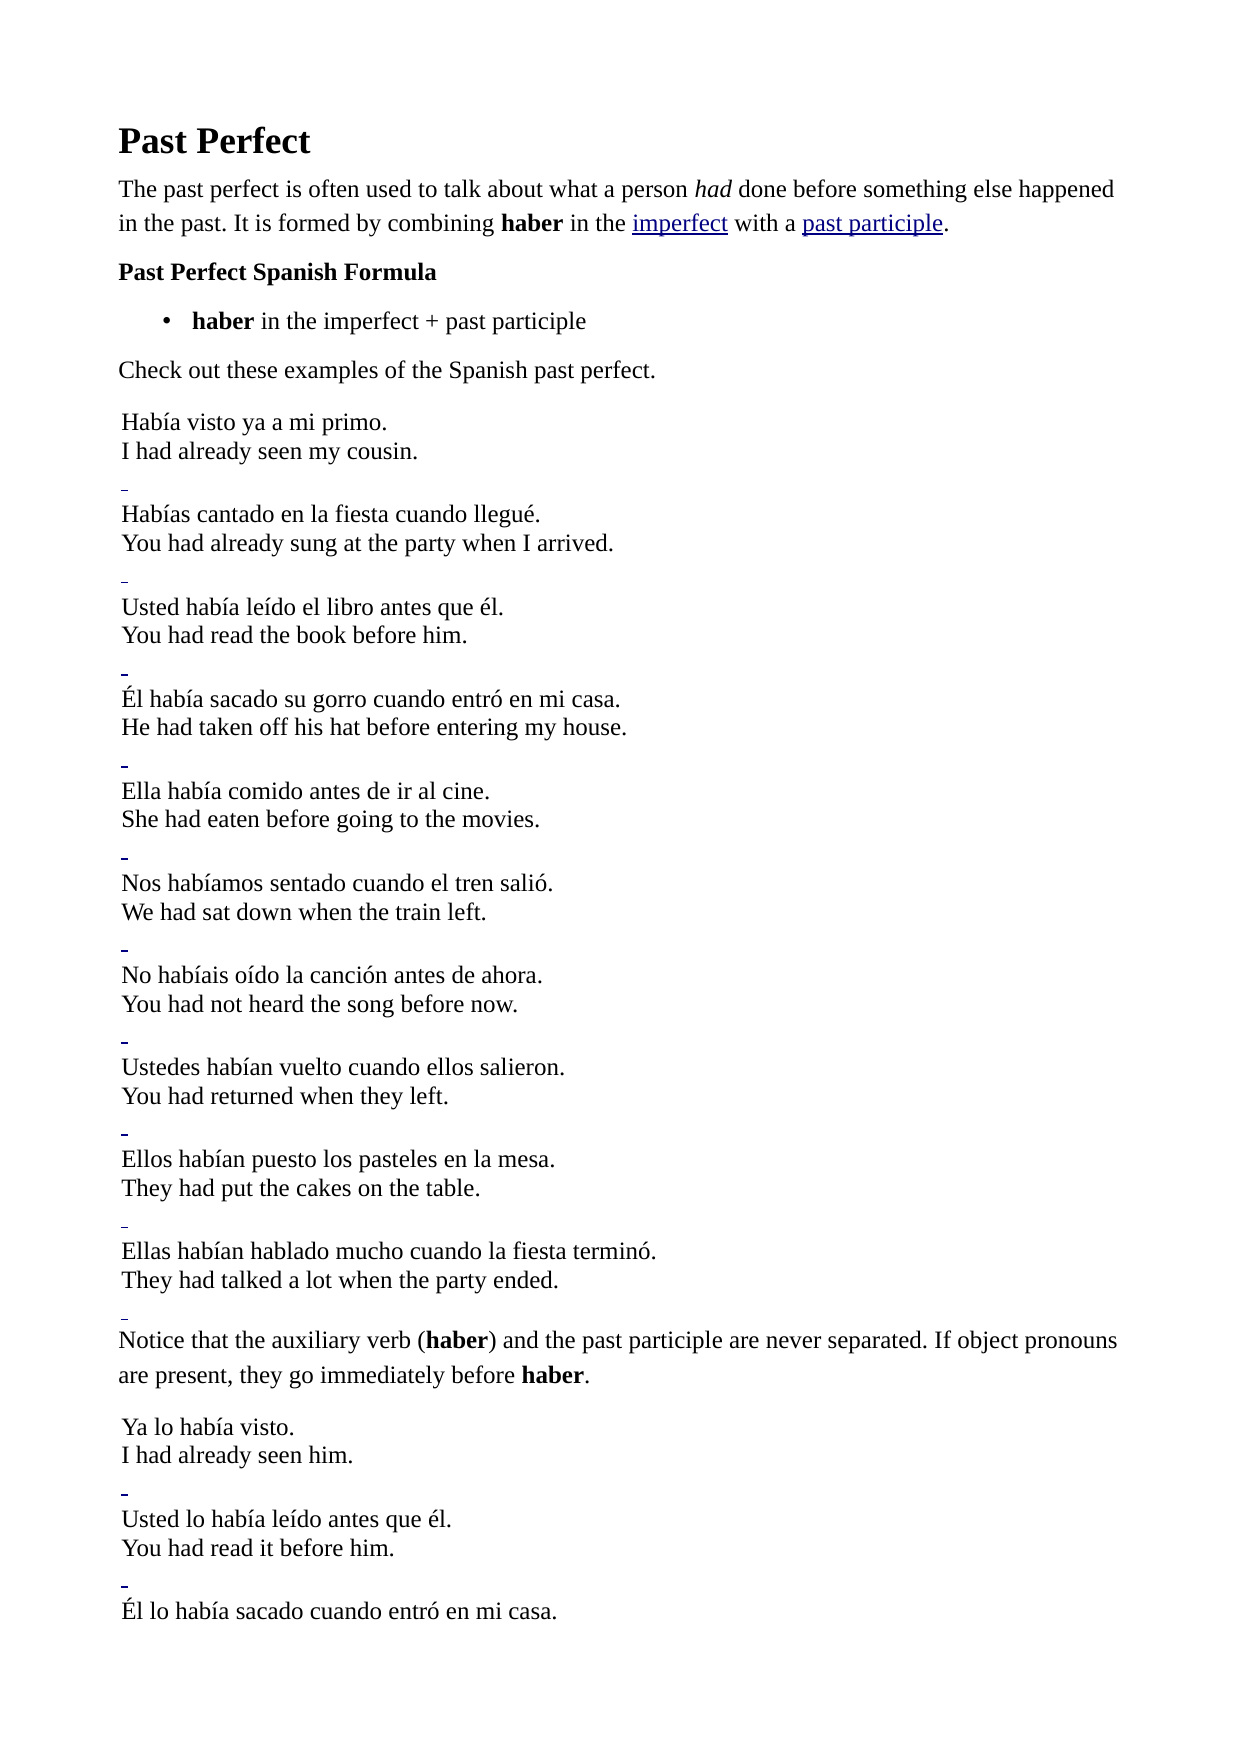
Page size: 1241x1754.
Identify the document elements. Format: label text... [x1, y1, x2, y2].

table_cell Usted lo había leído antes que él. You had read it before him. [118, 1501, 587, 1593]
table_cell Él había sacado su gorro cuando entró en mi casa. He had taken off his hat before entering my house. [118, 681, 669, 773]
text Notice that the auxiliary verb (haber) and the past participle are never separated. If object pronouns are present, they go immediately before haber. [118, 1325, 1122, 1388]
text Check out these examples of the Spanish past perfect. [118, 355, 1122, 384]
table_cell Ellas habían hablado mucho cuando la fiesta terminó. They had talked a lot when the party ended. [118, 1233, 669, 1325]
table_cell Ustedes habían vuelto cuando ellos salieron. You had returned when they left. [118, 1049, 669, 1141]
table_header Ya lo había visto. I had already seen him. [118, 1409, 587, 1501]
table_cell No habíais oído la canción antes de ahora. You had not heard the song before now. [118, 957, 669, 1049]
table_cell Habías cantado en la fiesta cuando llegué. You had already sung at the party when I arrived. [118, 497, 669, 589]
text Past Perfect Spanish Formula [118, 257, 1122, 286]
table_header Había visto ya a mi primo. I had already seen my cousin. [118, 405, 669, 497]
table_cell Nos habíamos sentado cuando el tren salió. We had sat down when the train left. [118, 865, 669, 957]
table_cell Ella había comido antes de ir al cine. She had eaten before going to the movies. [118, 773, 669, 865]
table_cell Ellos habían puesto los pasteles en la mesa. They had put the cakes on the table. [118, 1141, 669, 1233]
table_cell Usted había leído el libro antes que él. You had read the book before him. [118, 589, 669, 681]
table_cell Él lo había sacado cuando entró en mi casa. [118, 1593, 587, 1628]
list haber in the imperfect + past participle [162, 306, 1122, 335]
text The past perfect is often used to talk about what a person had done before something else happened in the past. It is formed by combining haber in the imperfect with a past participle. [118, 174, 1122, 237]
subtitle Past Perfect [118, 118, 1122, 161]
